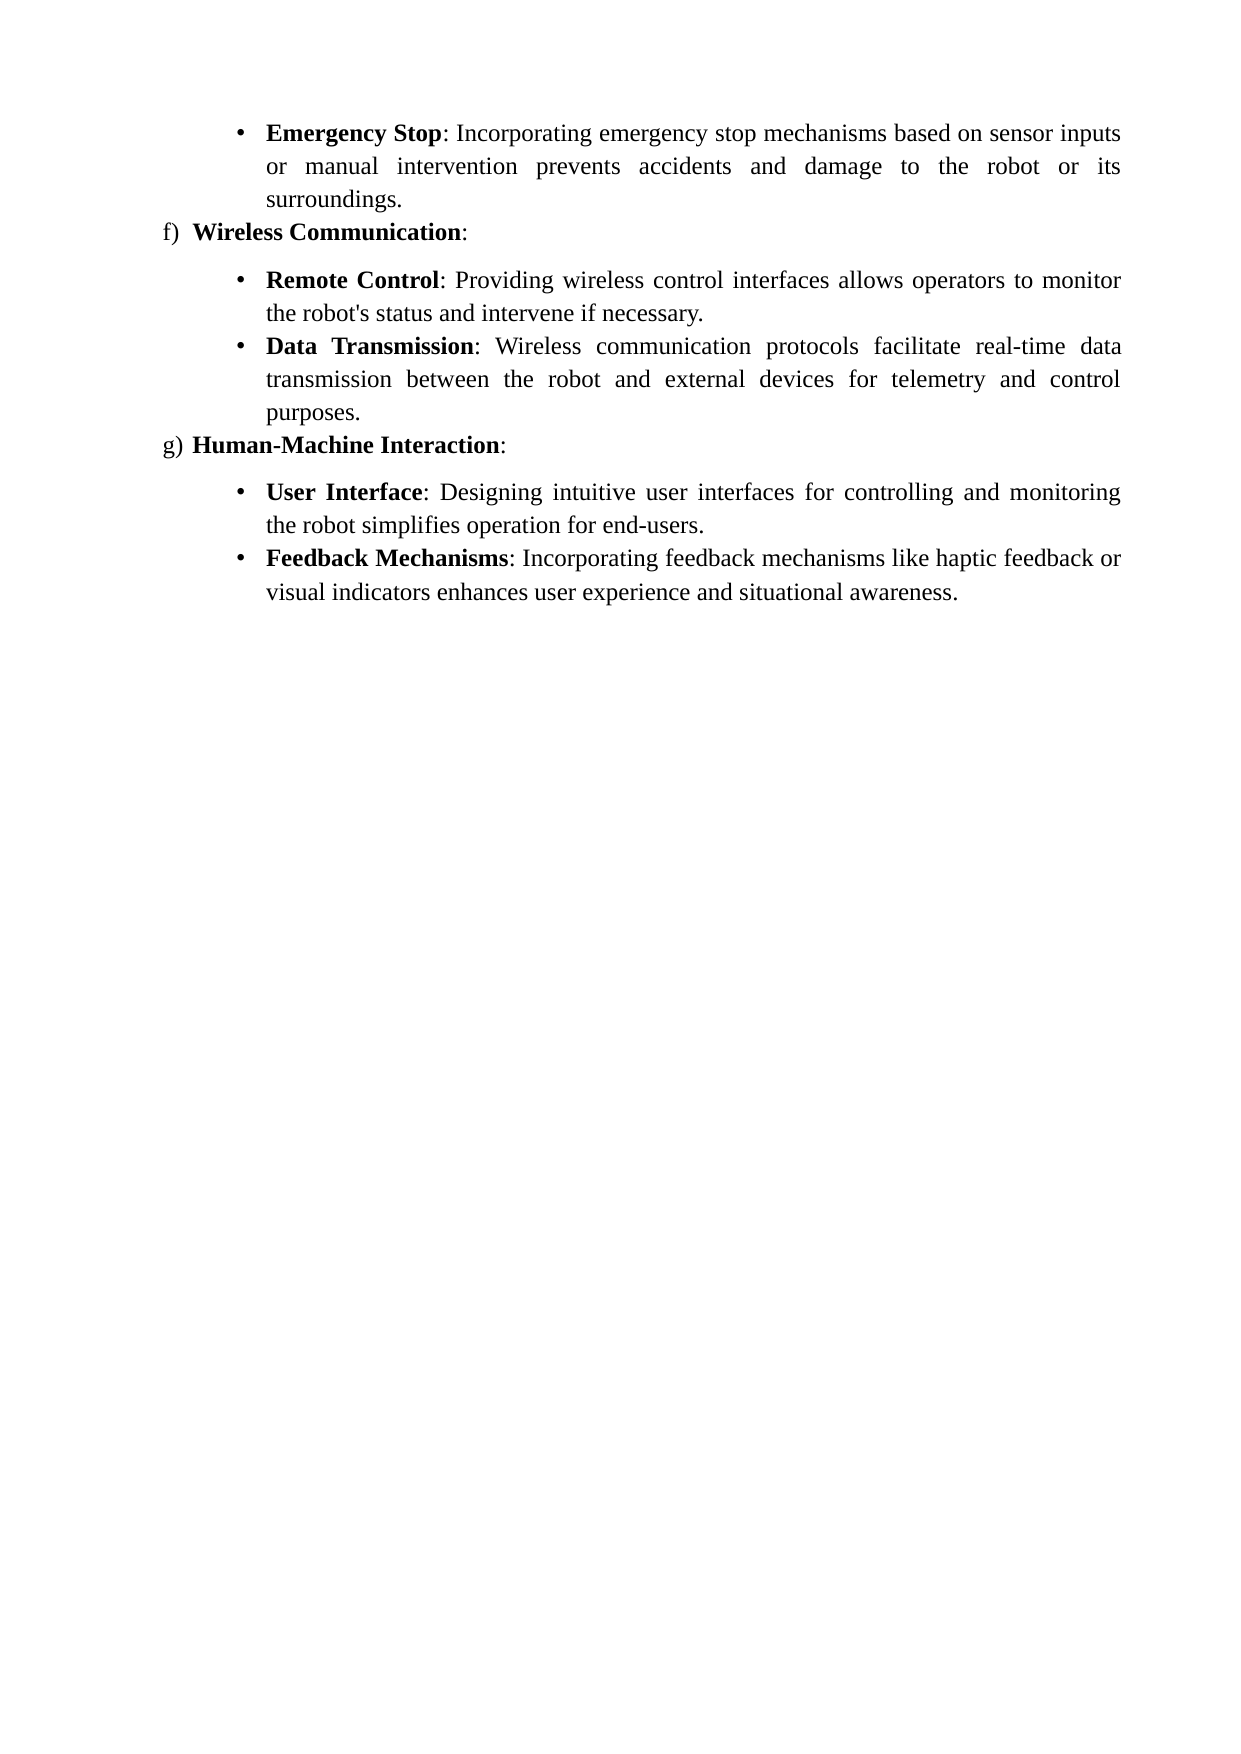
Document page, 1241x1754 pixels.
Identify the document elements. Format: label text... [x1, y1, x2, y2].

list User Interface: Designing intuitive user interfaces for controlling and monitoring the robot simplifies operation for end-users. [236, 477, 1122, 539]
list Data Transmission: Wireless communication protocols facilitate real-time data transmission between the robot and external devices for telemetry and control purposes. [236, 331, 1122, 426]
list Emergency Stop: Incorporating emergency stop mechanisms based on sensor inputs or manual intervention prevents accidents and damage to the robot or its surroundings. [236, 118, 1122, 213]
list Remote Control: Providing wireless control interfaces allows operators to monitor the robot's status and intervene if necessary. [236, 265, 1122, 327]
list Feedback Mechanisms: Incorporating feedback mechanisms like haptic feedback or visual indicators enhances user experience and situational awareness. [236, 543, 1122, 605]
list Wireless Communication: [162, 217, 1122, 246]
list Human-Machine Interaction: [162, 430, 1122, 459]
